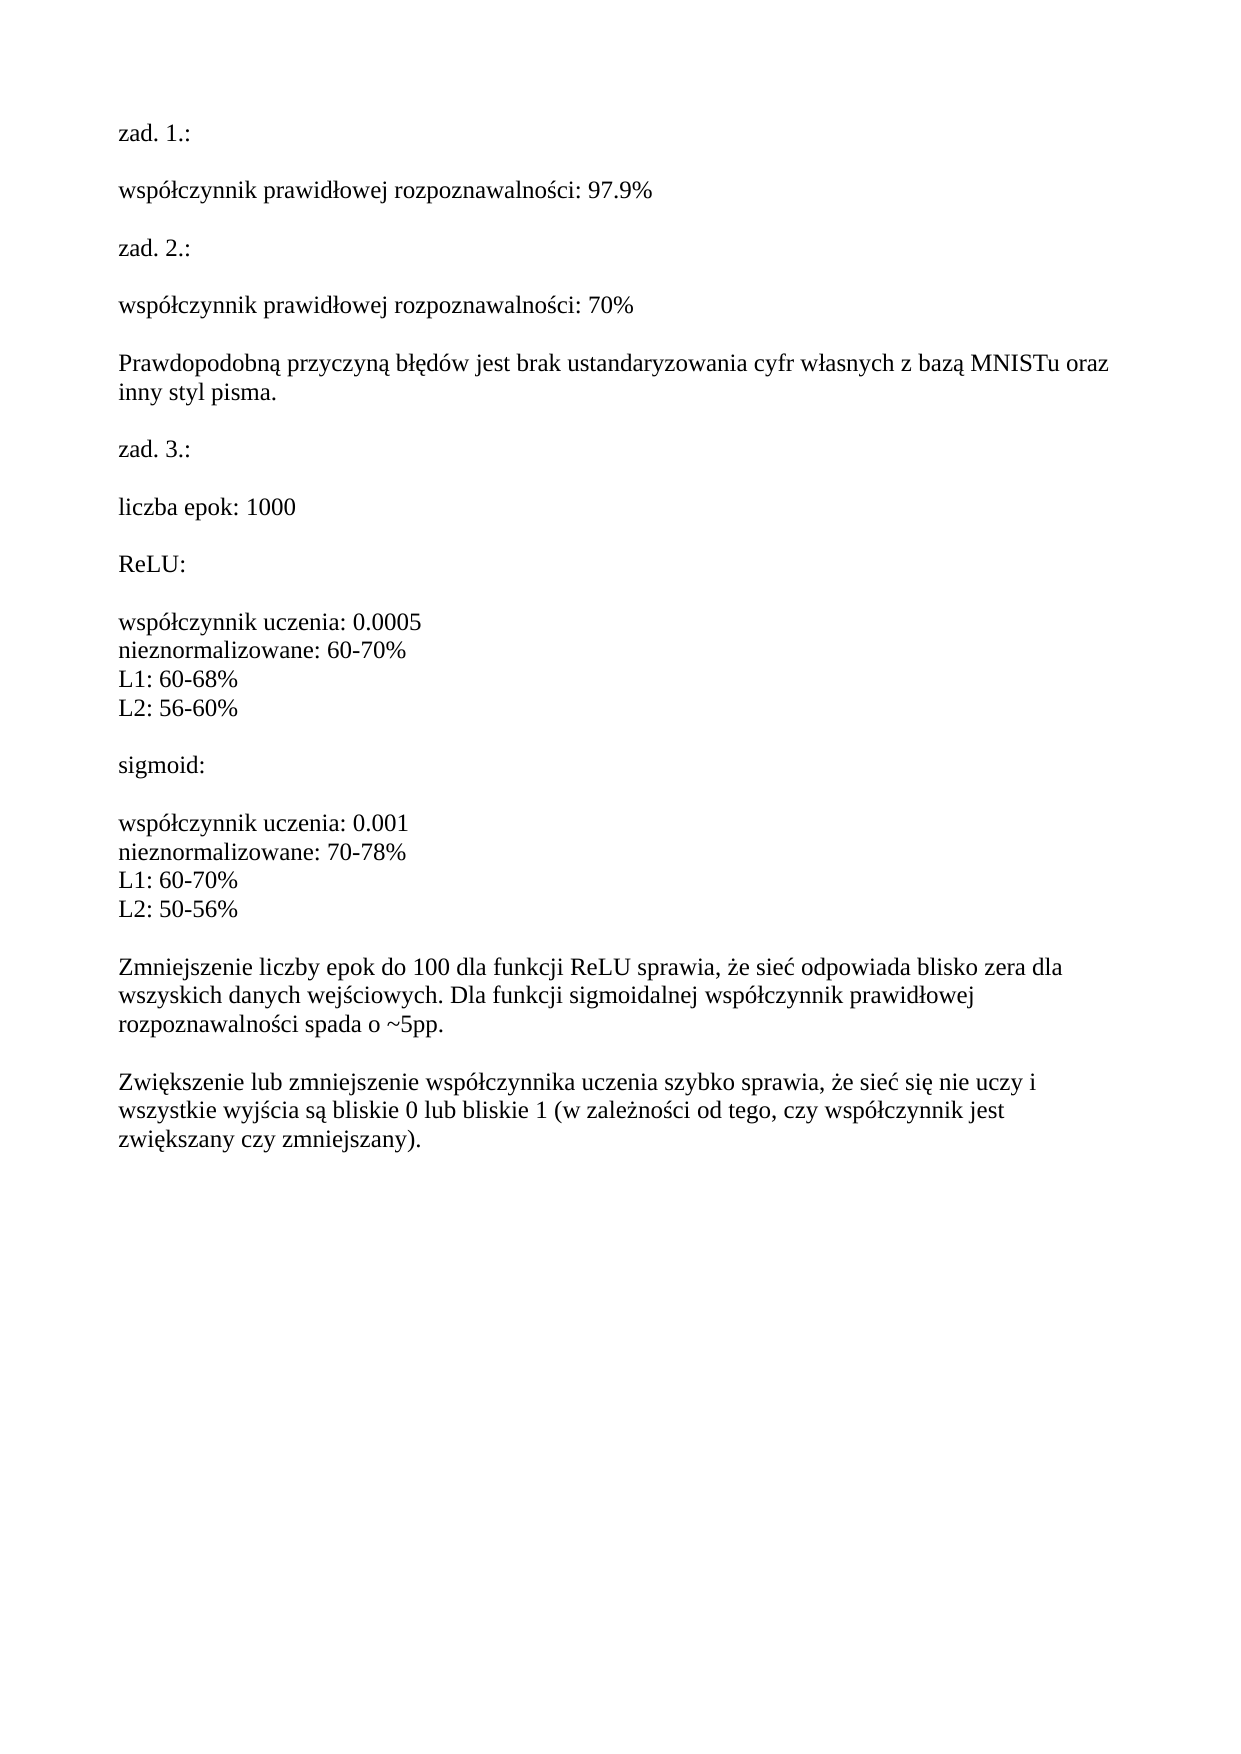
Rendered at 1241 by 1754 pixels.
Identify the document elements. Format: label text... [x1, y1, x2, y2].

text nieznormalizowane: 70-78% [118, 837, 1122, 866]
text L2: 56-60% [118, 693, 1122, 722]
text Zwiększenie lub zmniejszenie współczynnika uczenia szybko sprawia, że sieć się nie uczy i wszystkie wyjścia są bliskie 0 lub bliskie 1 (w zależności od tego, czy współczynnik jest zwiększany czy zmniejszany). [118, 1067, 1122, 1153]
text zad. 1.: [118, 118, 1122, 147]
text L2: 50-56% [118, 894, 1122, 923]
text zad. 3.: [118, 434, 1122, 463]
text sigmoid: [118, 751, 1122, 779]
text Zmniejszenie liczby epok do 100 dla funkcji ReLU sprawia, że sieć odpowiada blisko zera dla wszyskich danych wejściowych. Dla funkcji sigmoidalnej współczynnik prawidłowej rozpoznawalności spada o ~5pp. [118, 952, 1122, 1038]
text współczynnik uczenia: 0.0005 [118, 607, 1122, 636]
text liczba epok: 1000 [118, 492, 1122, 521]
text zad. 2.: [118, 233, 1122, 262]
text współczynnik prawidłowej rozpoznawalności: 70% [118, 291, 1122, 319]
text ReLU: [118, 549, 1122, 578]
text Prawdopodobną przyczyną błędów jest brak ustandaryzowania cyfr własnych z bazą MNISTu oraz inny styl pisma. [118, 348, 1122, 406]
text L1: 60-70% [118, 866, 1122, 894]
text współczynnik uczenia: 0.001 [118, 808, 1122, 837]
text nieznormalizowane: 60-70% [118, 636, 1122, 664]
text współczynnik prawidłowej rozpoznawalności: 97.9% [118, 176, 1122, 204]
text L1: 60-68% [118, 664, 1122, 693]
